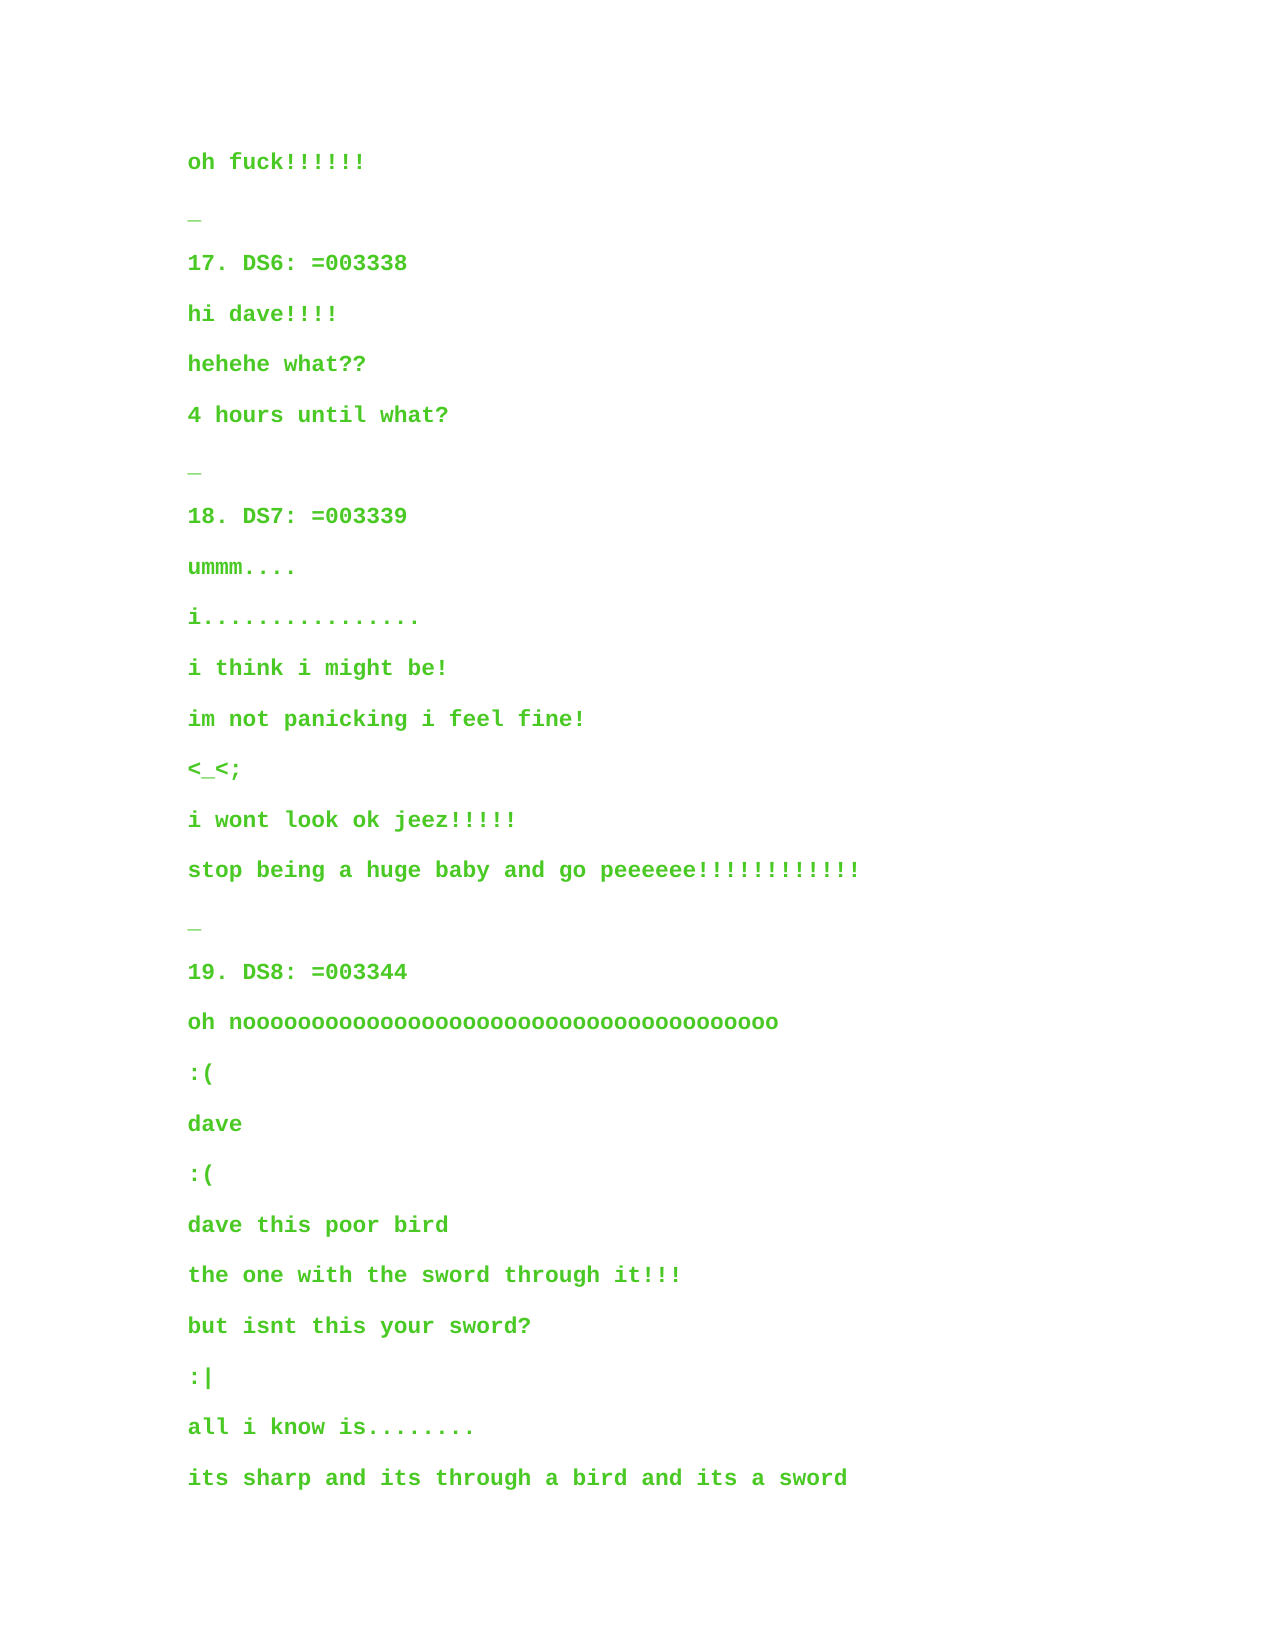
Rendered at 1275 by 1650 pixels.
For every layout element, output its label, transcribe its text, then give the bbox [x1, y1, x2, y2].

text 19. DS8: =003344 [187, 960, 1087, 986]
text i wont look ok jeez!!!!! [187, 808, 1087, 834]
text 4 hours until what? [187, 403, 1087, 429]
text i................ [187, 606, 1087, 632]
text 17. DS6: =003338 [187, 251, 1087, 277]
text stop being a huge baby and go peeeeee!!!!!!!!!!!! [187, 859, 1087, 885]
text i think i might be! [187, 656, 1087, 682]
text <_<; [187, 757, 1087, 783]
text but isnt this your sword? [187, 1314, 1087, 1340]
text :( [187, 1162, 1087, 1188]
text _ [187, 201, 1087, 227]
text the one with the sword through it!!! [187, 1264, 1087, 1290]
text oh fuck!!!!!! [187, 150, 1087, 176]
text im not panicking i feel fine! [187, 707, 1087, 733]
text ummm.... [187, 555, 1087, 581]
text hi dave!!!! [187, 302, 1087, 328]
text :| [187, 1365, 1087, 1391]
text oh nooooooooooooooooooooooooooooooooooooooo [187, 1011, 1087, 1037]
text all i know is........ [187, 1416, 1087, 1442]
text :( [187, 1061, 1087, 1087]
text its sharp and its through a bird and its a sword [187, 1466, 1087, 1492]
text dave [187, 1112, 1087, 1138]
text dave this poor bird [187, 1213, 1087, 1239]
text _ [187, 454, 1087, 480]
text hehehe what?? [187, 352, 1087, 378]
text 18. DS7: =003339 [187, 504, 1087, 530]
text _ [187, 909, 1087, 935]
